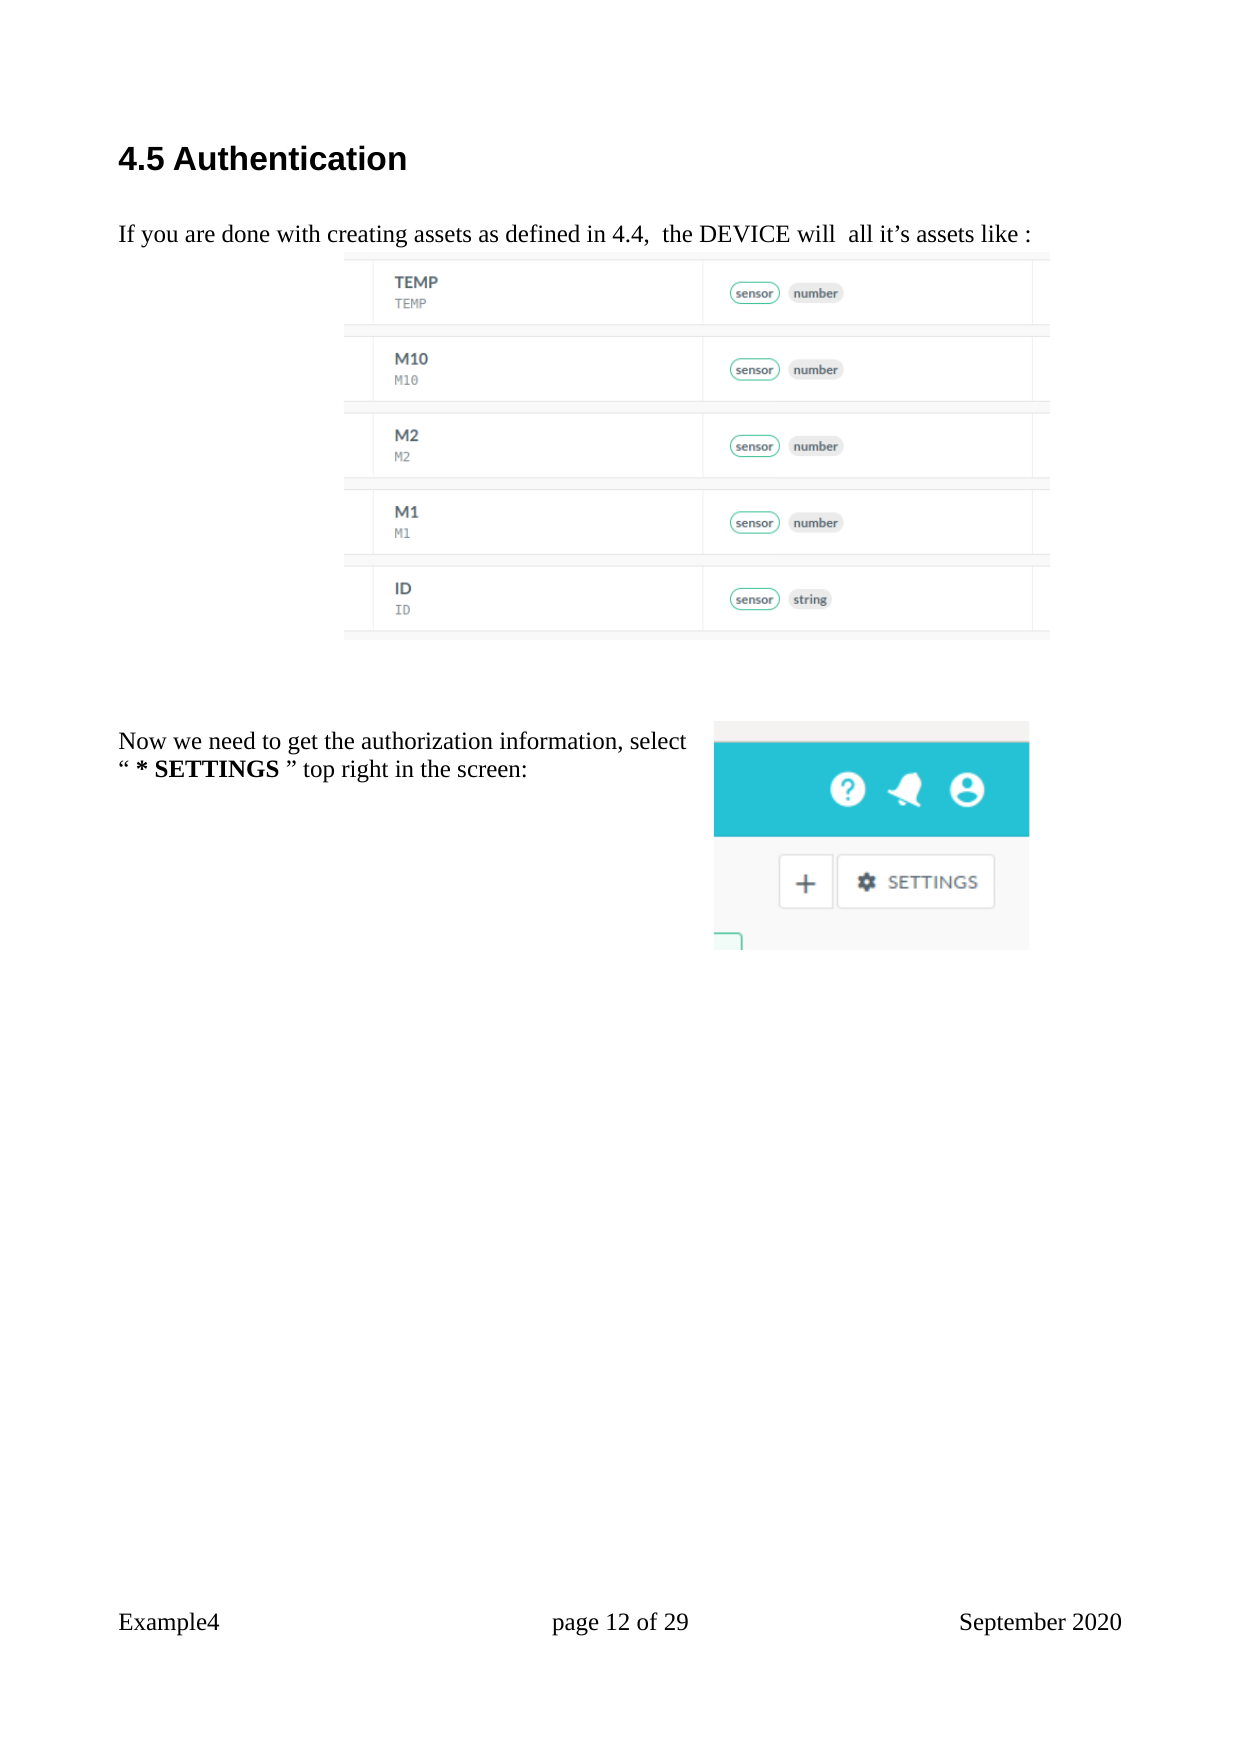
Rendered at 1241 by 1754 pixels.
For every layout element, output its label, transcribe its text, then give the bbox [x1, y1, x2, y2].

text “ * SETTINGS ” top right in the screen: [118, 754, 713, 783]
text [1030, 726, 1122, 754]
text Now we need to get the authorization information, select [118, 726, 713, 754]
picture [343, 252, 1050, 640]
text [1030, 754, 1122, 783]
text If you are done with creating assets as defined in 4.4, the DEVICE will all it’s assets like : [118, 219, 1122, 248]
picture [713, 721, 1030, 950]
subtitle 4.5 Authentication [118, 139, 1122, 178]
